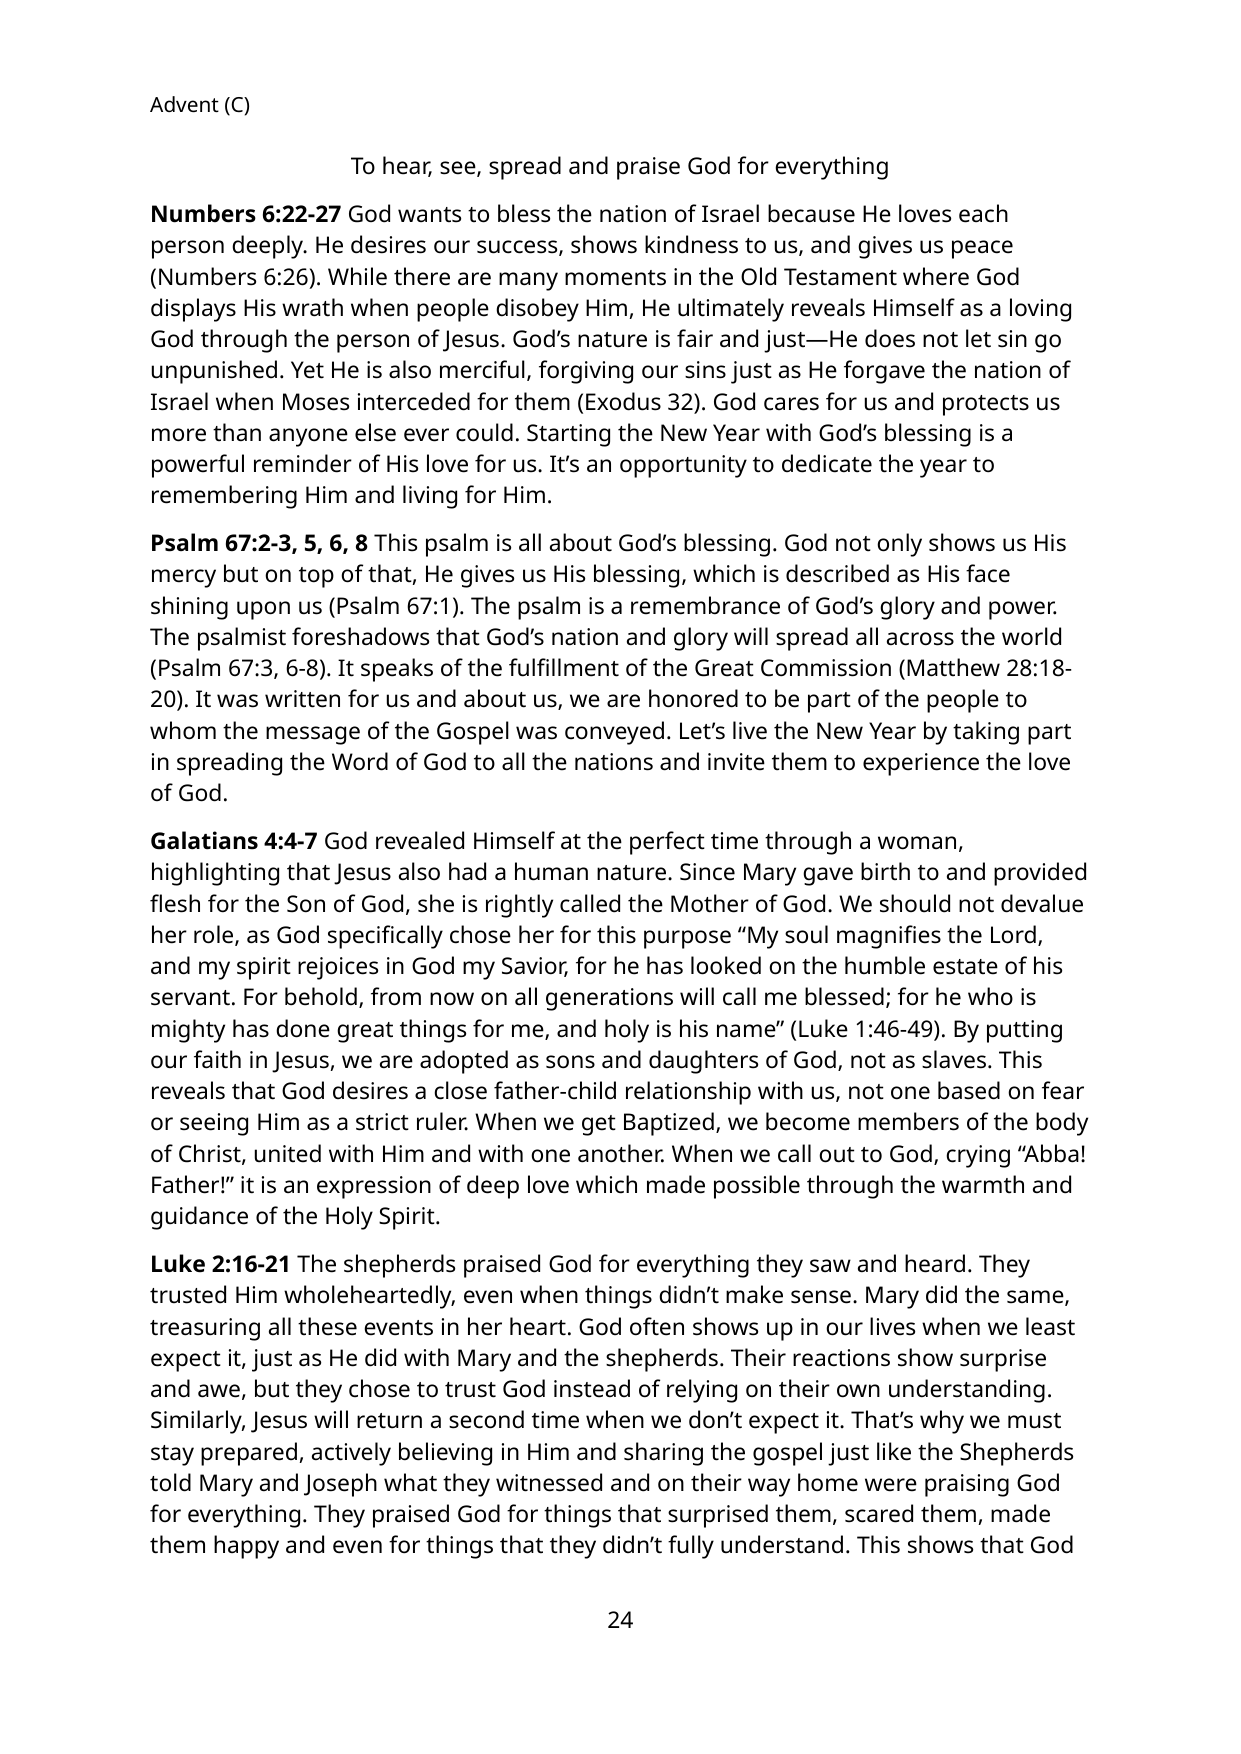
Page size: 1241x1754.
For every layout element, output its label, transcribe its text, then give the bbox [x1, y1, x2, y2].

text Galatians 4:4-7 God revealed Himself at the perfect time through a woman, highlighting that Jesus also had a human nature. Since Mary gave birth to and provided flesh for the Son of God, she is rightly called the Mother of God. We should not devalue her role, as God specifically chose her for this purpose “My soul magnifies the Lord, and my spirit rejoices in God my Savior, for he has looked on the humble estate of his servant. For behold, from now on all generations will call me blessed; for he who is mighty has done great things for me, and holy is his name” (Luke 1:46-49). By putting our faith in Jesus, we are adopted as sons and daughters of God, not as slaves. This reveals that God desires a close father-child relationship with us, not one based on fear or seeing Him as a strict ruler. When we get Baptized, we become members of the body of Christ, united with Him and with one another. When we call out to God, crying “Abba! Father!” it is an expression of deep love which made possible through the warmth and guidance of the Holy Spirit. [150, 825, 1090, 1231]
text To hear, see, spread and praise God for everything [150, 150, 1090, 181]
text Psalm 67:2-3, 5, 6, 8 This psalm is all about God’s blessing. God not only shows us His mercy but on top of that, He gives us His blessing, which is described as His face shining upon us (Psalm 67:1). The psalm is a remembrance of God’s glory and power. The psalmist foreshadows that God’s nation and glory will spread all across the world (Psalm 67:3, 6-8). It speaks of the fulfillment of the Great Commission (Matthew 28:18-20). It was written for us and about us, we are honored to be part of the people to whom the message of the Gospel was conveyed. Let’s live the New Year by taking part in spreading the Word of God to all the nations and invite them to experience the love of God. [150, 527, 1090, 808]
text Numbers 6:22-27 God wants to bless the nation of Israel because He loves each person deeply. He desires our success, shows kindness to us, and gives us peace (Numbers 6:26). While there are many moments in the Old Testament where God displays His wrath when people disobey Him, He ultimately reveals Himself as a loving God through the person of Jesus. God’s nature is fair and just—He does not let sin go unpunished. Yet He is also merciful, forgiving our sins just as He forgave the nation of Israel when Moses interceded for them (Exodus 32). God cares for us and protects us more than anyone else ever could. Starting the New Year with God’s blessing is a powerful reminder of His love for us. It’s an opportunity to dedicate the year to remembering Him and living for Him. [150, 198, 1090, 510]
text Luke 2:16-21 The shepherds praised God for everything they saw and heard. They trusted Him wholeheartedly, even when things didn’t make sense. Mary did the same, treasuring all these events in her heart. God often shows up in our lives when we least expect it, just as He did with Mary and the shepherds. Their reactions show surprise and awe, but they chose to trust God instead of relying on their own understanding. Similarly, Jesus will return a second time when we don’t expect it. That’s why we must stay prepared, actively believing in Him and sharing the gospel just like the Shepherds told Mary and Joseph what they witnessed and on their way home were praising God for everything. They praised God for things that surprised them, scared them, made them happy and even for things that they didn’t fully understand. This shows that God [150, 1248, 1090, 1560]
